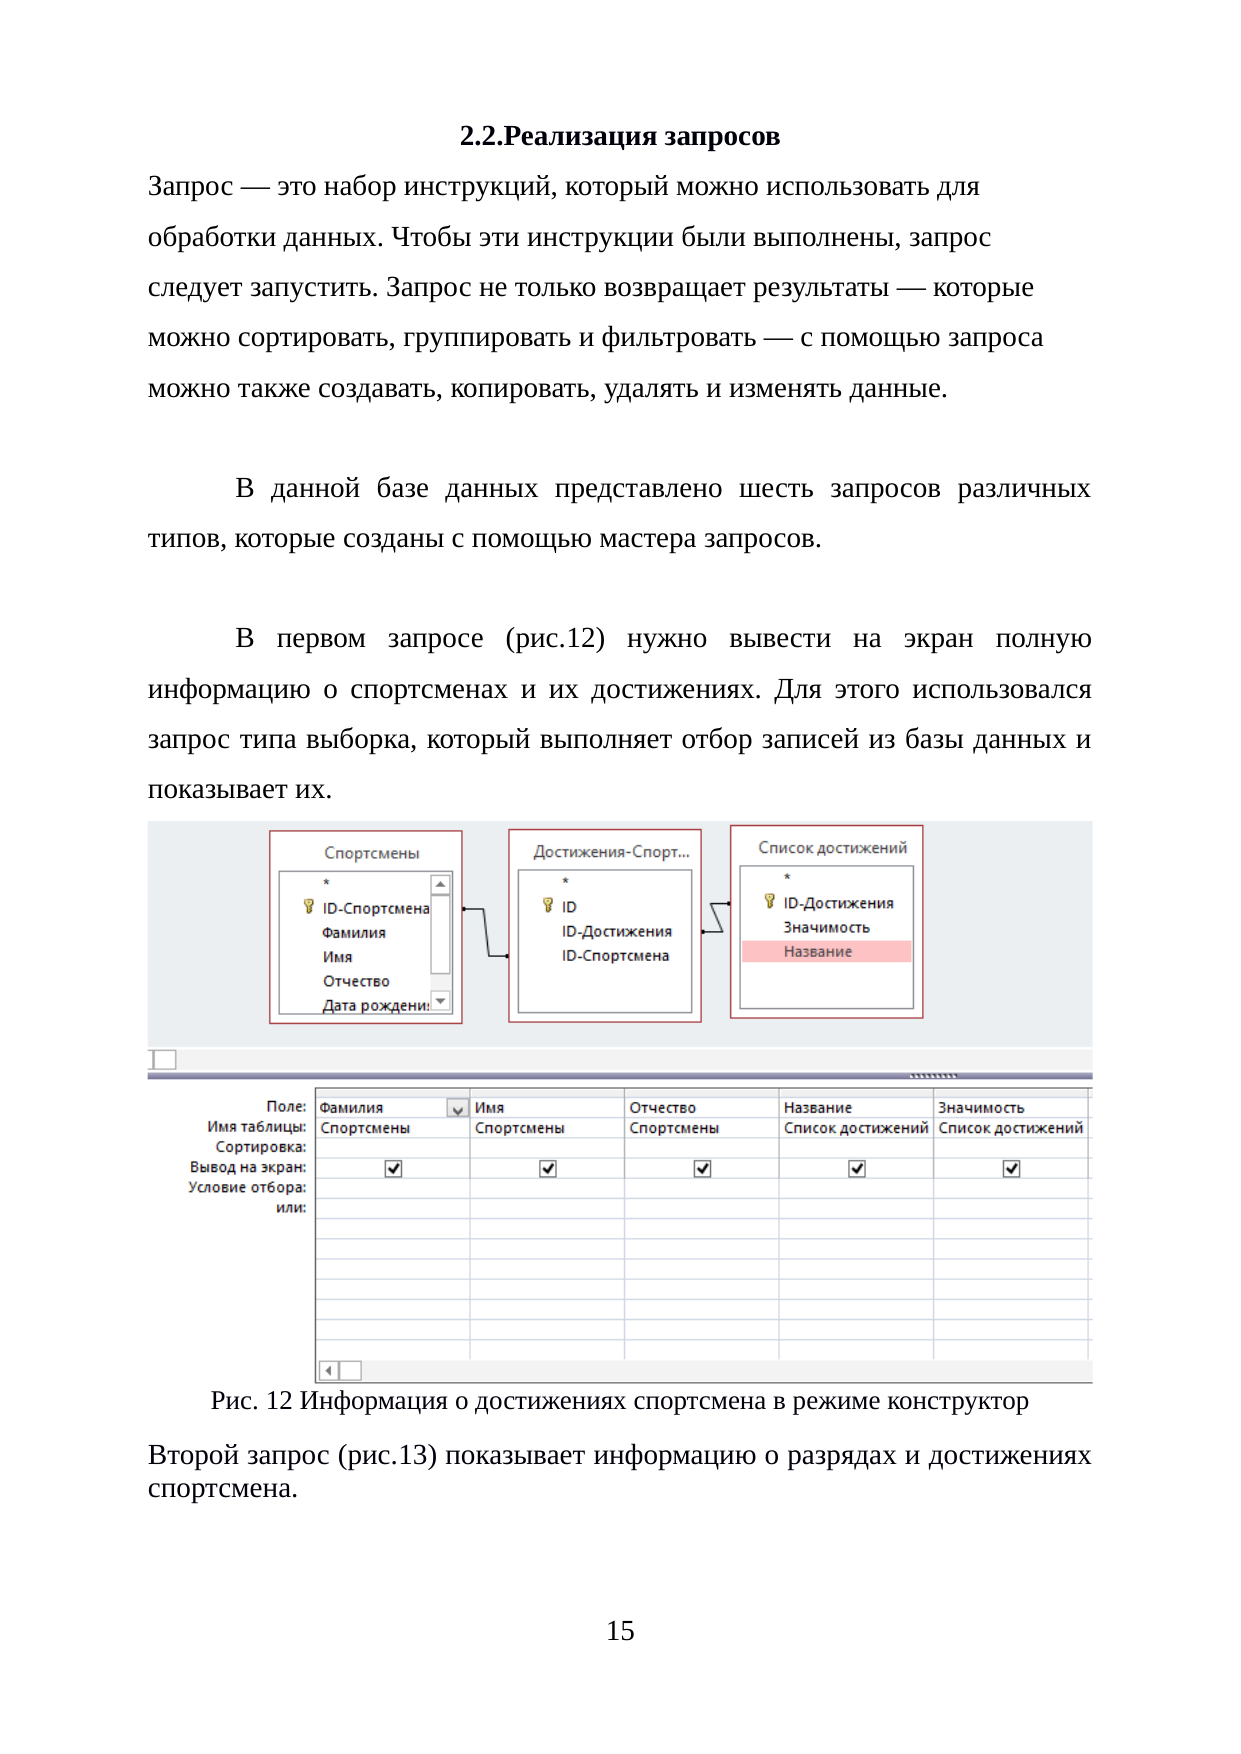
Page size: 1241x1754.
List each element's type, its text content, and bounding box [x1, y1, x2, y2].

text Запрос — это набор инструкций, который можно использовать для обработки данных. Чтобы эти инструкции были выполнены, запрос следует запустить. Запрос не только возвращает результаты — которые можно сортировать, группировать и фильтровать — с помощью запроса можно также создавать, копировать, удалять и изменять данные. [148, 168, 1092, 403]
text Второй запрос (рис.13) показывает информацию о разрядах и достижениях спортсмена. [148, 1437, 1092, 1504]
picture [147, 821, 1093, 1385]
text В первом запросе (рис.12) нужно вывести на экран полную информацию о спортсменах и их достижениях. Для этого использовался запрос типа выборка, который выполняет отбор записей из базы данных и показывает их. [148, 621, 1092, 805]
text Рис. 12 Информация о достижениях спортсмена в режиме конструктор [148, 1385, 1092, 1415]
text В данной базе данных представлено шесть запросов различных типов, которые созданы с помощью мастера запросов. [148, 470, 1092, 554]
subtitle 2.2.Реализация запросов [148, 118, 1092, 152]
